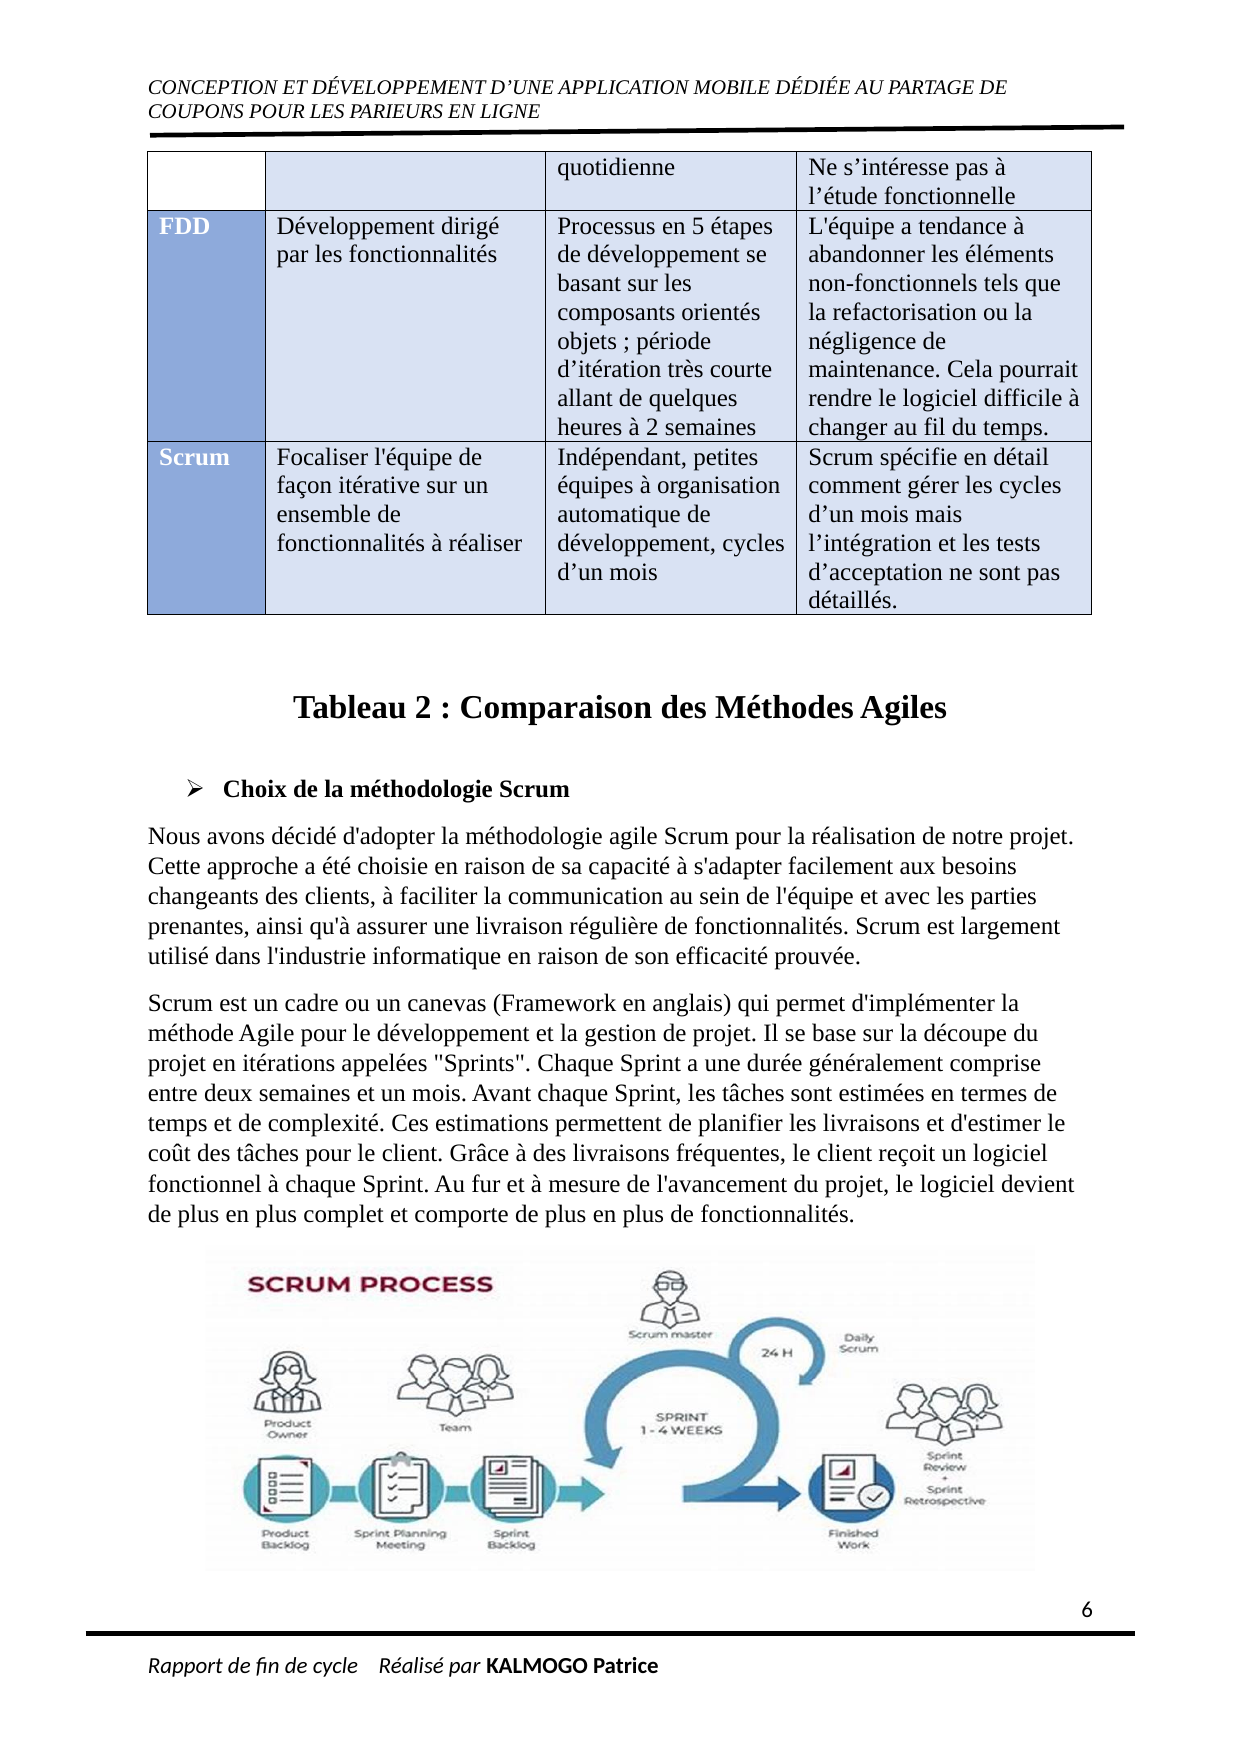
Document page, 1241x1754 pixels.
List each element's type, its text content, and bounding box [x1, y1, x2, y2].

text Scrum est un cadre ou un canevas (Framework en anglais) qui permet d'implémenter la méthode Agile pour le développement et la gestion de projet. Il se base sur la découpe du projet en itérations appelées "Sprints". Chaque Sprint a une durée généralement comprise entre deux semaines et un mois. Avant chaque Sprint, les tâches sont estimées en termes de temps et de complexité. Ces estimations permettent de planifier les livraisons et d'estimer le coût des tâches pour le client. Grâce à des livraisons fréquentes, le client reçoit un logiciel fonctionnel à chaque Sprint. Au fur et à mesure de l'avancement du projet, le logiciel devient de plus en plus complet et comporte de plus en plus de fonctionnalités. [148, 988, 1093, 1227]
table_cell Indépendant, petites équipes à organisation automatique de développement, cycles d’un mois [546, 442, 796, 614]
table_cell FDD [148, 211, 265, 441]
table_cell Scrum spécifie en détail comment gérer les cycles d’un mois mais l’intégration et les tests d’acceptation ne sont pas détaillés. [797, 442, 1091, 614]
table_cell Processus en 5 étapes de développement se basant sur les composants orientés objets ; période d’itération très courte allant de quelques heures à 2 semaines [546, 211, 796, 441]
subtitle Tableau 2 : Comparaison des Méthodes Agiles [148, 687, 1093, 725]
table_cell [148, 152, 265, 210]
table_cell Focaliser l'équipe de façon itérative sur un ensemble de fonctionnalités à réaliser [266, 442, 545, 614]
table_cell Scrum [148, 442, 265, 614]
table_cell Ne s’intéresse pas à l’étude fonctionnelle [797, 152, 1091, 210]
text Nous avons décidé d'adopter la méthodologie agile Scrum pour la réalisation de notre projet. Cette approche a été choisie en raison de sa capacité à s'adapter facilement aux besoins changeants des clients, à faciliter la communication au sein de l'équipe et avec les parties prenantes, ainsi qu'à assurer une livraison régulière de fonctionnalités. Scrum est largement utilisé dans l'industrie informatique en raison de son efficacité prouvée. [148, 821, 1093, 970]
table_cell L'équipe a tendance à abandonner les éléments non-fonctionnels tels que la refactorisation ou la négligence de maintenance. Cela pourrait rendre le logiciel difficile à changer au fil du temps. [797, 211, 1091, 441]
table_cell Développement dirigé par les fonctionnalités [266, 211, 545, 441]
table_cell [266, 152, 545, 210]
table_cell quotidienne [546, 152, 796, 210]
list Choix de la méthodologie Scrum [185, 774, 1093, 803]
